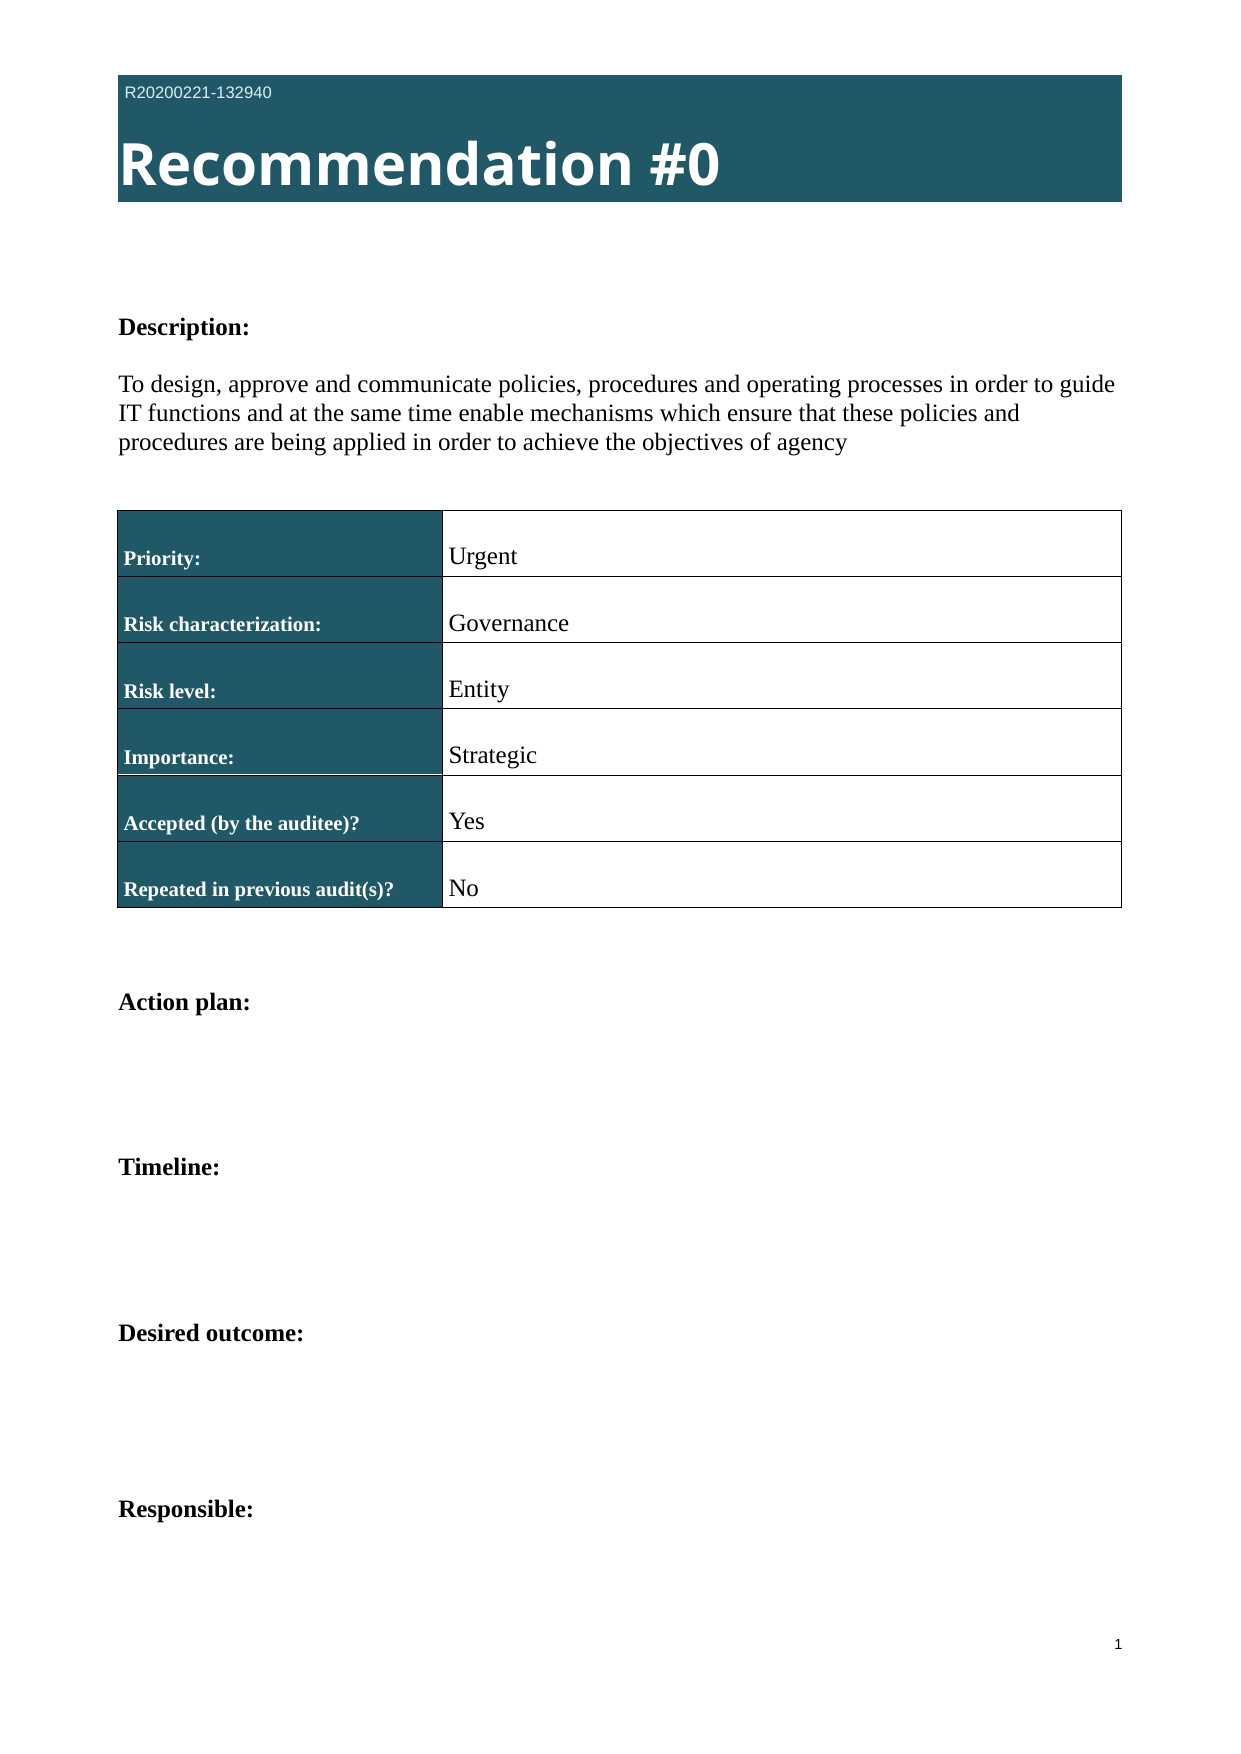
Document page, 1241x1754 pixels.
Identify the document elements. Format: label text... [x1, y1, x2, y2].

table_cell Importance: [118, 709, 442, 774]
table_cell No [443, 842, 1121, 907]
table_cell Accepted (by the auditee)? [118, 776, 442, 841]
table_cell Strategic [443, 709, 1121, 774]
text Timeline: [118, 1152, 1122, 1181]
table_header Urgent [443, 511, 1121, 576]
table_cell Governance [443, 577, 1121, 642]
table_cell Repeated in previous audit(s)? [118, 842, 442, 907]
text Responsible: [118, 1494, 1122, 1522]
text Action plan: [118, 987, 1122, 1016]
text Desired outcome: [118, 1318, 1122, 1347]
table_cell Risk characterization: [118, 577, 442, 642]
text R20200221-132940 [118, 75, 1122, 104]
table_header Priority: [118, 511, 442, 576]
table_cell Yes [443, 776, 1121, 841]
text Description: [118, 312, 1122, 340]
text To design, approve and communicate policies, procedures and operating processes in order to guide IT functions and at the same time enable mechanisms which ensure that these policies and procedures are being applied in order to achieve the objectives of agency [118, 369, 1122, 456]
text Recommendation #0 [118, 123, 1122, 202]
table_cell Entity [443, 643, 1121, 708]
table_cell Risk level: [118, 643, 442, 708]
